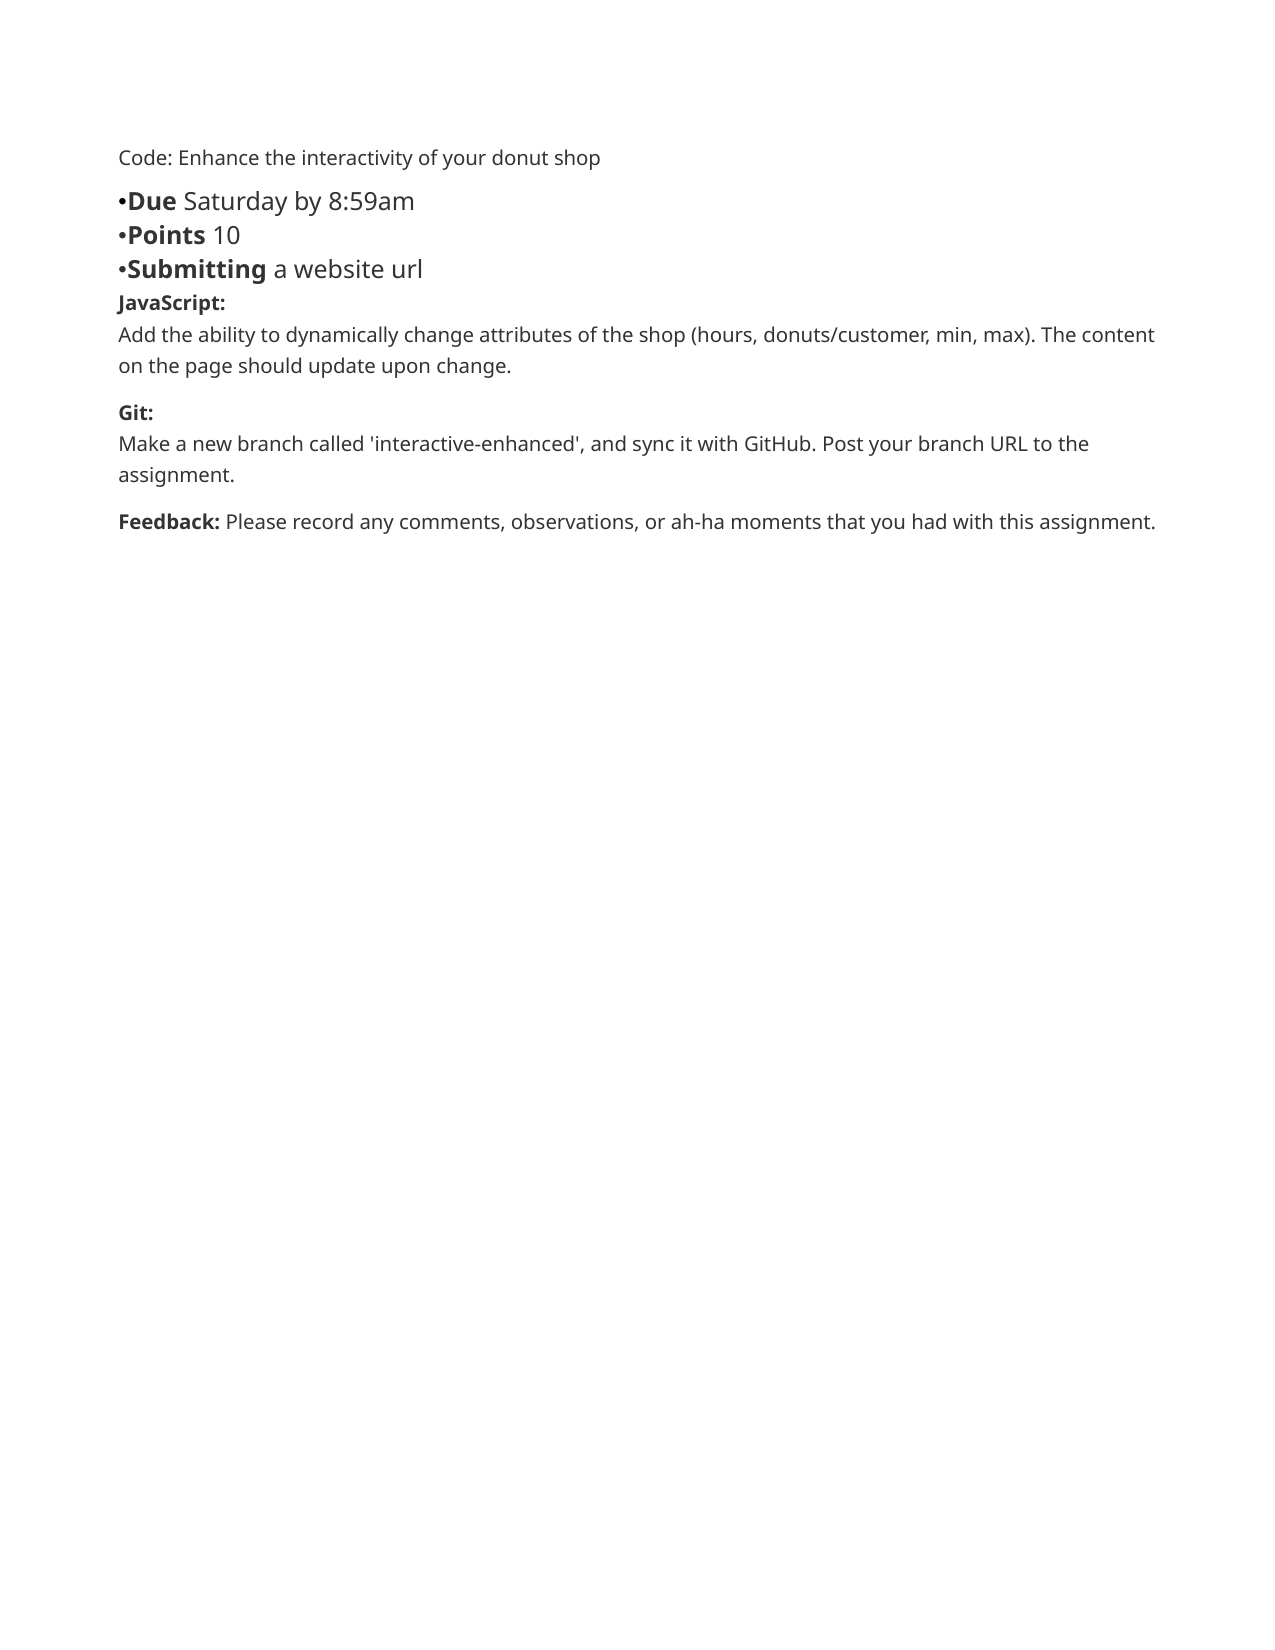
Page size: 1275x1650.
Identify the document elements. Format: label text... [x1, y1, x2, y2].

subtitle Code: Enhance the interactivity of your donut shop [118, 143, 1157, 171]
text JavaScript: Add the ability to dynamically change attributes of the shop (hours, donuts/customer, min, max). The content on the page should update upon change. [118, 286, 1157, 379]
text Git: Make a new branch called 'interactive-enhanced', and sync it with GitHub. Post your branch URL to the assignment. [118, 395, 1157, 489]
list Points 10 [118, 217, 1157, 251]
text Feedback: Please record any comments, observations, or ah-ha moments that you had with this assignment. [118, 504, 1157, 536]
list Due Saturday by 8:59am [118, 183, 1157, 217]
list Submitting a website url [118, 251, 1157, 286]
